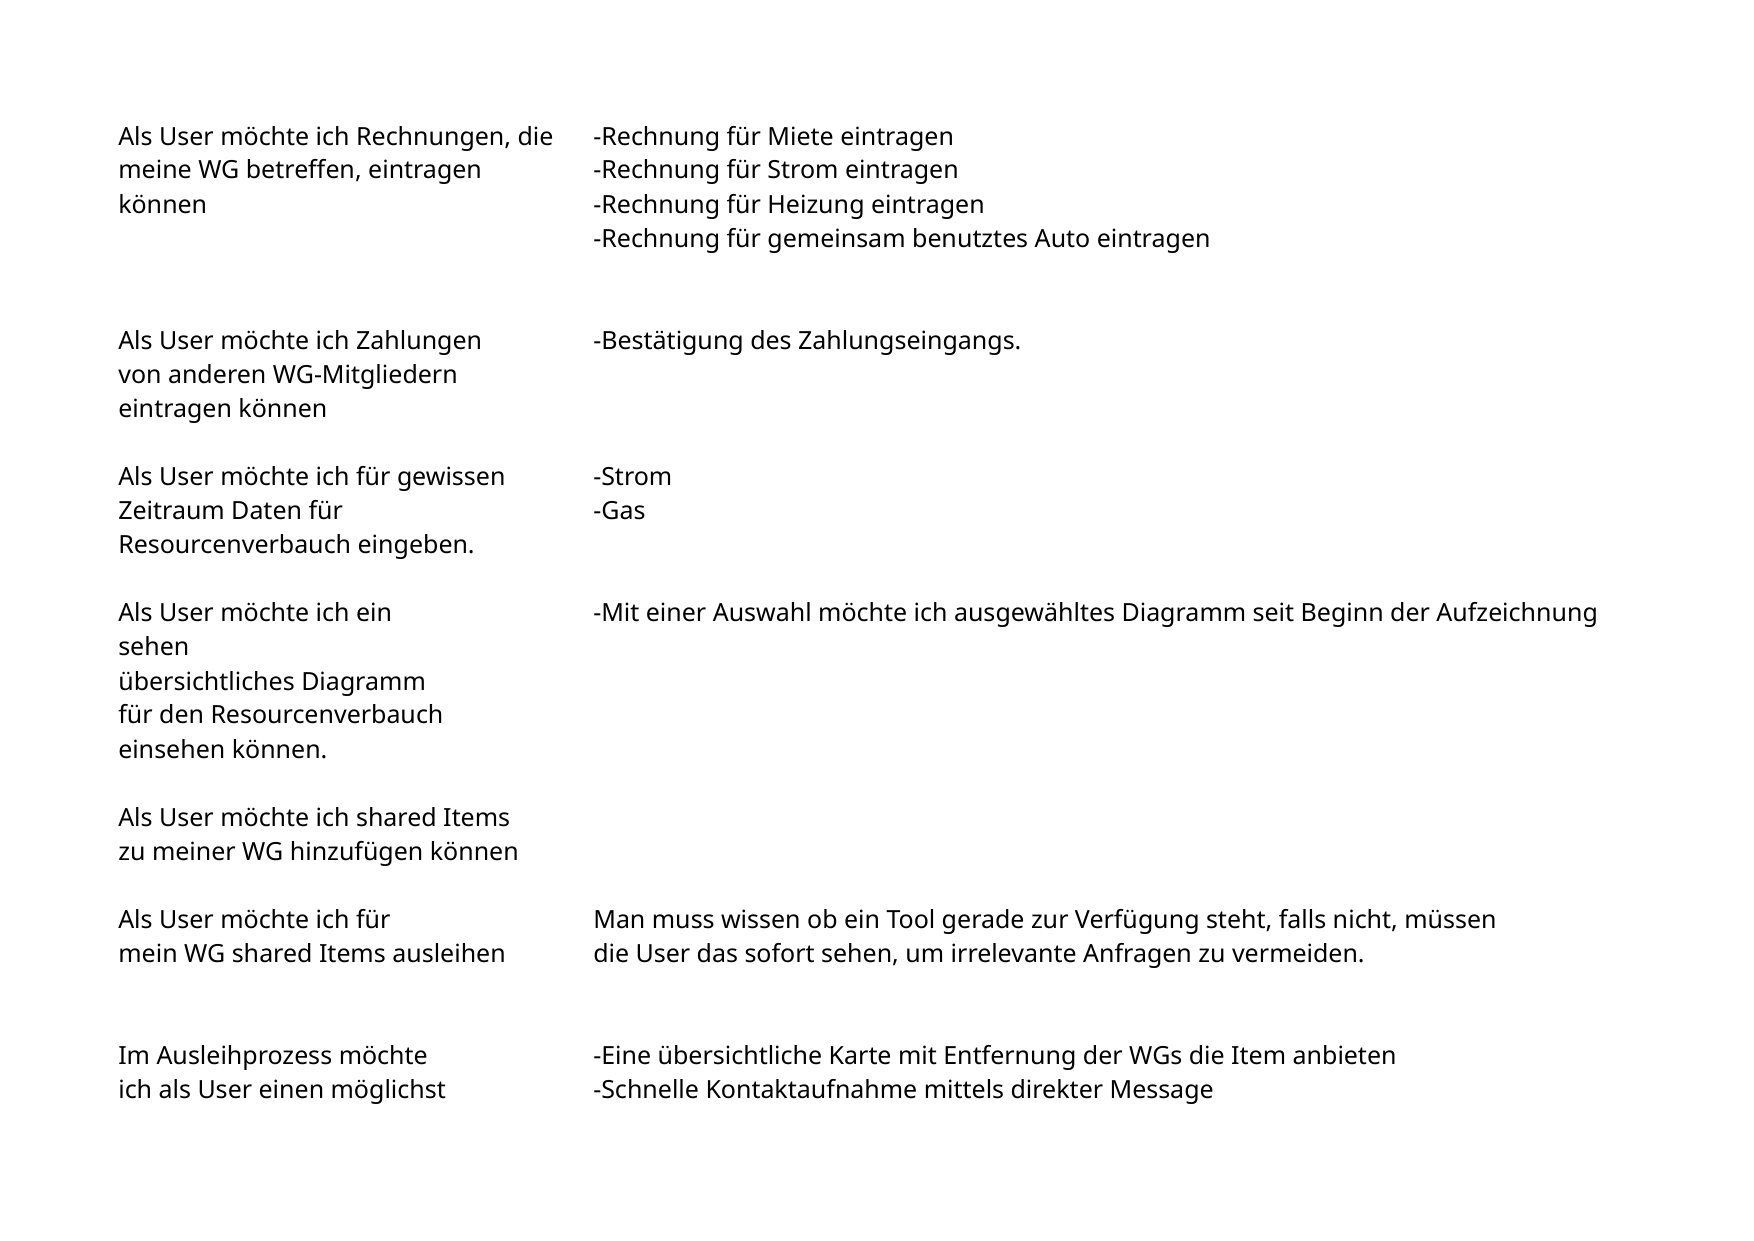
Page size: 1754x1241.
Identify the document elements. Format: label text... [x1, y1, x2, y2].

text Als User möchte ich für Man muss wissen ob ein Tool gerade zur Verfügung steht, falls nicht, müssen [118, 902, 1636, 936]
text können -Rechnung für Heizung eintragen [118, 186, 1636, 220]
text -Rechnung für gemeinsam benutztes Auto eintragen [118, 220, 1636, 254]
text Als User möchte ich für gewissen -Strom [118, 459, 1636, 493]
text von anderen WG-Mitgliedern [118, 357, 1636, 391]
text Als User möchte ich Rechnungen, die -Rechnung für Miete eintragen [118, 118, 1636, 152]
text mein WG shared Items ausleihen die User das sofort sehen, um irrelevante Anfragen zu vermeiden. [118, 936, 1636, 970]
text Im Ausleihprozess möchte -Eine übersichtliche Karte mit Entfernung der WGs die Item anbieten [118, 1038, 1636, 1072]
text zu meiner WG hinzufügen können [118, 833, 1636, 867]
text Resourcenverbauch eingeben. [118, 527, 1636, 561]
text einsehen können. [118, 731, 1636, 765]
text Als User möchte ich ein -Mit einer Auswahl möchte ich ausgewähltes Diagramm seit Beginn der Aufzeichnung sehen [118, 595, 1636, 663]
text ich als User einen möglichst -Schnelle Kontaktaufnahme mittels direkter Message [118, 1072, 1636, 1106]
text meine WG betreffen, eintragen -Rechnung für Strom eintragen [118, 152, 1636, 186]
text Als User möchte ich Zahlungen -Bestätigung des Zahlungseingangs. [118, 322, 1636, 357]
text übersichtliches Diagramm [118, 663, 1636, 697]
text Zeitraum Daten für -Gas [118, 493, 1636, 527]
text eintragen können [118, 391, 1636, 425]
text für den Resourcenverbauch [118, 697, 1636, 731]
text Als User möchte ich shared Items [118, 799, 1636, 833]
